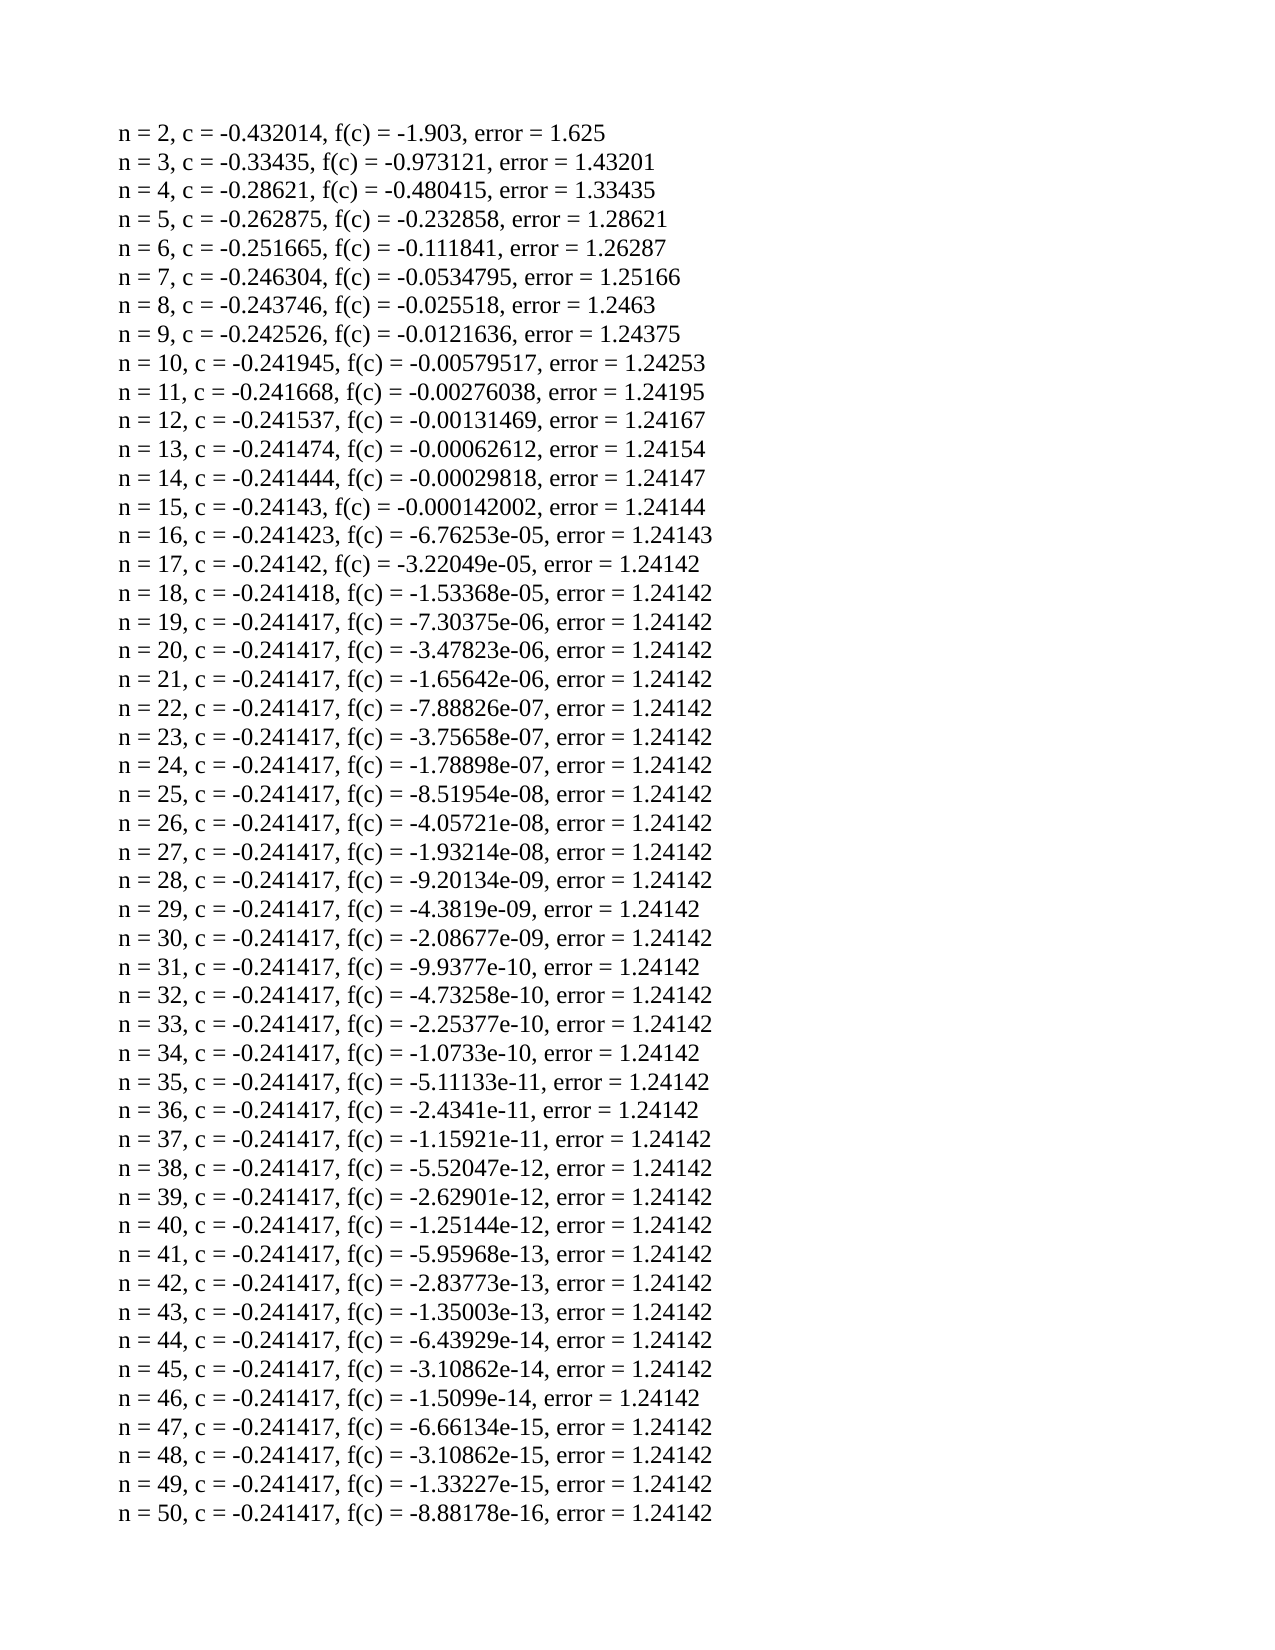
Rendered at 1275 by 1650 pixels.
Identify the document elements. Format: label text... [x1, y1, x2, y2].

text n = 34, c = -0.241417, f(c) = -1.0733e-10, error = 1.24142 [118, 1038, 1157, 1067]
text n = 49, c = -0.241417, f(c) = -1.33227e-15, error = 1.24142 [118, 1469, 1157, 1498]
text n = 18, c = -0.241418, f(c) = -1.53368e-05, error = 1.24142 [118, 578, 1157, 607]
text n = 5, c = -0.262875, f(c) = -0.232858, error = 1.28621 [118, 204, 1157, 233]
text n = 25, c = -0.241417, f(c) = -8.51954e-08, error = 1.24142 [118, 779, 1157, 808]
text n = 22, c = -0.241417, f(c) = -7.88826e-07, error = 1.24142 [118, 693, 1157, 722]
text n = 50, c = -0.241417, f(c) = -8.88178e-16, error = 1.24142 [118, 1498, 1157, 1527]
text n = 29, c = -0.241417, f(c) = -4.3819e-09, error = 1.24142 [118, 894, 1157, 923]
text n = 13, c = -0.241474, f(c) = -0.00062612, error = 1.24154 [118, 434, 1157, 463]
text n = 44, c = -0.241417, f(c) = -6.43929e-14, error = 1.24142 [118, 1326, 1157, 1354]
text n = 19, c = -0.241417, f(c) = -7.30375e-06, error = 1.24142 [118, 607, 1157, 636]
text n = 4, c = -0.28621, f(c) = -0.480415, error = 1.33435 [118, 176, 1157, 204]
text n = 12, c = -0.241537, f(c) = -0.00131469, error = 1.24167 [118, 406, 1157, 434]
text n = 40, c = -0.241417, f(c) = -1.25144e-12, error = 1.24142 [118, 1211, 1157, 1239]
text n = 30, c = -0.241417, f(c) = -2.08677e-09, error = 1.24142 [118, 923, 1157, 952]
text n = 3, c = -0.33435, f(c) = -0.973121, error = 1.43201 [118, 147, 1157, 176]
text n = 17, c = -0.24142, f(c) = -3.22049e-05, error = 1.24142 [118, 549, 1157, 578]
text n = 21, c = -0.241417, f(c) = -1.65642e-06, error = 1.24142 [118, 664, 1157, 693]
text n = 27, c = -0.241417, f(c) = -1.93214e-08, error = 1.24142 [118, 837, 1157, 866]
text n = 15, c = -0.24143, f(c) = -0.000142002, error = 1.24144 [118, 492, 1157, 521]
text n = 2, c = -0.432014, f(c) = -1.903, error = 1.625 [118, 118, 1157, 147]
text n = 46, c = -0.241417, f(c) = -1.5099e-14, error = 1.24142 [118, 1383, 1157, 1412]
text n = 11, c = -0.241668, f(c) = -0.00276038, error = 1.24195 [118, 377, 1157, 406]
text n = 38, c = -0.241417, f(c) = -5.52047e-12, error = 1.24142 [118, 1153, 1157, 1182]
text n = 33, c = -0.241417, f(c) = -2.25377e-10, error = 1.24142 [118, 1009, 1157, 1038]
text n = 23, c = -0.241417, f(c) = -3.75658e-07, error = 1.24142 [118, 722, 1157, 751]
text n = 28, c = -0.241417, f(c) = -9.20134e-09, error = 1.24142 [118, 866, 1157, 894]
text n = 42, c = -0.241417, f(c) = -2.83773e-13, error = 1.24142 [118, 1268, 1157, 1297]
text n = 26, c = -0.241417, f(c) = -4.05721e-08, error = 1.24142 [118, 808, 1157, 837]
text n = 9, c = -0.242526, f(c) = -0.0121636, error = 1.24375 [118, 319, 1157, 348]
text n = 48, c = -0.241417, f(c) = -3.10862e-15, error = 1.24142 [118, 1441, 1157, 1469]
text n = 10, c = -0.241945, f(c) = -0.00579517, error = 1.24253 [118, 348, 1157, 377]
text n = 31, c = -0.241417, f(c) = -9.9377e-10, error = 1.24142 [118, 952, 1157, 981]
text n = 39, c = -0.241417, f(c) = -2.62901e-12, error = 1.24142 [118, 1182, 1157, 1211]
text n = 41, c = -0.241417, f(c) = -5.95968e-13, error = 1.24142 [118, 1239, 1157, 1268]
text n = 35, c = -0.241417, f(c) = -5.11133e-11, error = 1.24142 [118, 1067, 1157, 1096]
text n = 16, c = -0.241423, f(c) = -6.76253e-05, error = 1.24143 [118, 521, 1157, 549]
text n = 24, c = -0.241417, f(c) = -1.78898e-07, error = 1.24142 [118, 751, 1157, 779]
text n = 32, c = -0.241417, f(c) = -4.73258e-10, error = 1.24142 [118, 981, 1157, 1009]
text n = 37, c = -0.241417, f(c) = -1.15921e-11, error = 1.24142 [118, 1124, 1157, 1153]
text n = 43, c = -0.241417, f(c) = -1.35003e-13, error = 1.24142 [118, 1297, 1157, 1326]
text n = 14, c = -0.241444, f(c) = -0.00029818, error = 1.24147 [118, 463, 1157, 492]
text n = 8, c = -0.243746, f(c) = -0.025518, error = 1.2463 [118, 291, 1157, 319]
text n = 6, c = -0.251665, f(c) = -0.111841, error = 1.26287 [118, 233, 1157, 262]
text n = 20, c = -0.241417, f(c) = -3.47823e-06, error = 1.24142 [118, 636, 1157, 664]
text n = 45, c = -0.241417, f(c) = -3.10862e-14, error = 1.24142 [118, 1354, 1157, 1383]
text n = 47, c = -0.241417, f(c) = -6.66134e-15, error = 1.24142 [118, 1412, 1157, 1441]
text n = 7, c = -0.246304, f(c) = -0.0534795, error = 1.25166 [118, 262, 1157, 291]
text n = 36, c = -0.241417, f(c) = -2.4341e-11, error = 1.24142 [118, 1096, 1157, 1124]
